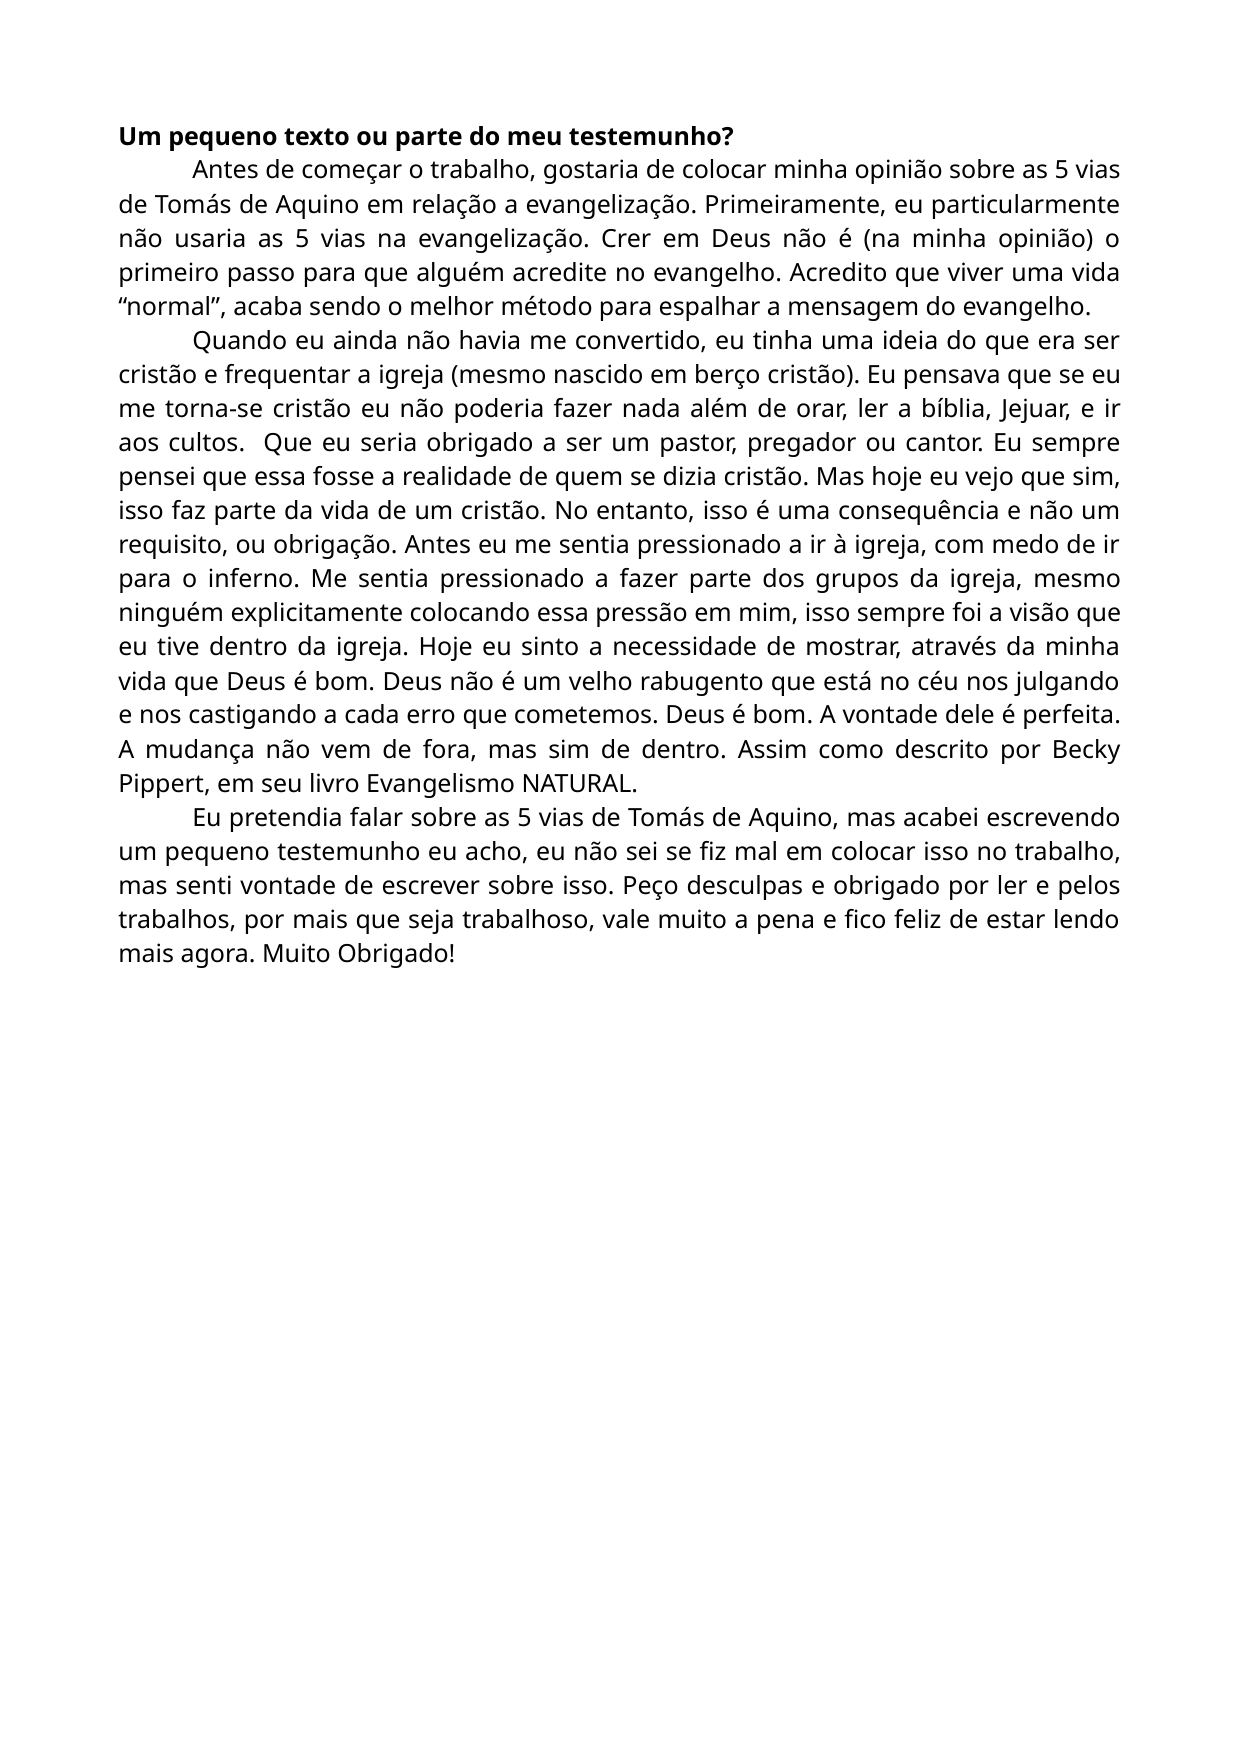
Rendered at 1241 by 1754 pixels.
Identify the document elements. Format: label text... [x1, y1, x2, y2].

text Antes de começar o trabalho, gostaria de colocar minha opinião sobre as 5 vias de Tomás de Aquino em relação a evangelização. Primeiramente, eu particularmente não usaria as 5 vias na evangelização. Crer em Deus não é (na minha opinião) o primeiro passo para que alguém acredite no evangelho. Acredito que viver uma vida “normal”, acaba sendo o melhor método para espalhar a mensagem do evangelho. [118, 152, 1122, 322]
text Quando eu ainda não havia me convertido, eu tinha uma ideia do que era ser cristão e frequentar a igreja (mesmo nascido em berço cristão). Eu pensava que se eu me torna-se cristão eu não poderia fazer nada além de orar, ler a bíblia, Jejuar, e ir aos cultos. Que eu seria obrigado a ser um pastor, pregador ou cantor. Eu sempre pensei que essa fosse a realidade de quem se dizia cristão. Mas hoje eu vejo que sim, isso faz parte da vida de um cristão. No entanto, isso é uma consequência e não um requisito, ou obrigação. Antes eu me sentia pressionado a ir à igreja, com medo de ir para o inferno. Me sentia pressionado a fazer parte dos grupos da igreja, mesmo ninguém explicitamente colocando essa pressão em mim, isso sempre foi a visão que eu tive dentro da igreja. Hoje eu sinto a necessidade de mostrar, através da minha vida que Deus é bom. Deus não é um velho rabugento que está no céu nos julgando e nos castigando a cada erro que cometemos. Deus é bom. A vontade dele é perfeita. A mudança não vem de fora, mas sim de dentro. Assim como descrito por Becky Pippert, em seu livro Evangelismo NATURAL. [118, 322, 1122, 799]
text Um pequeno texto ou parte do meu testemunho? [118, 118, 1122, 152]
text Eu pretendia falar sobre as 5 vias de Tomás de Aquino, mas acabei escrevendo um pequeno testemunho eu acho, eu não sei se fiz mal em colocar isso no trabalho, mas senti vontade de escrever sobre isso. Peço desculpas e obrigado por ler e pelos trabalhos, por mais que seja trabalhoso, vale muito a pena e fico feliz de estar lendo mais agora. Muito Obrigado! [118, 799, 1122, 970]
